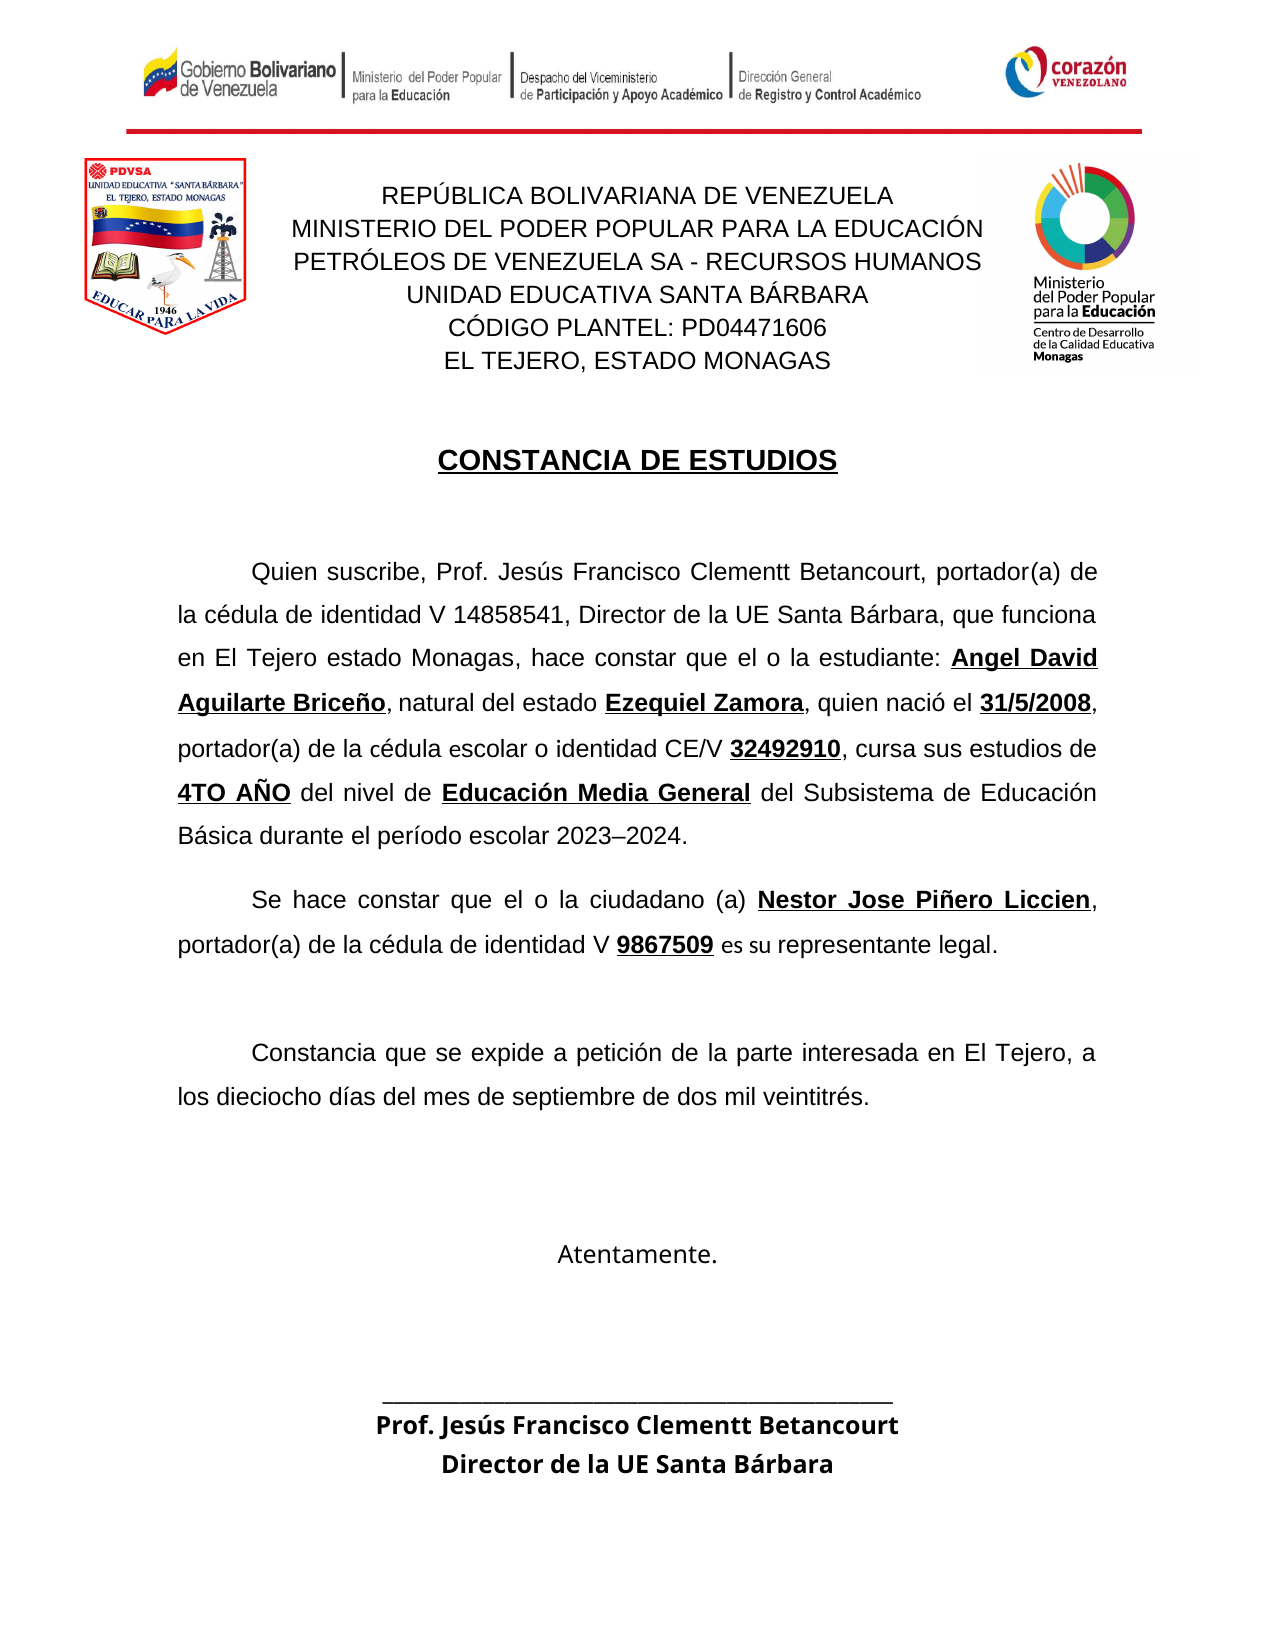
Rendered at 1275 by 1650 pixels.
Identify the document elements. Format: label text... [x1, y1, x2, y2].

text Se hace constar que el o la ciudadano (a) Nestor Jose Piñero Liccien, portador(a) de la cédula de identidad V 9867509 es su representante legal. [177, 885, 1098, 959]
picture [126, 11, 1142, 134]
subtitle MINISTERIO DEL PODER POPULAR PARA LA EDUCACIÓN [252, 214, 978, 242]
picture [79, 158, 252, 335]
text UNIDAD EDUCATIVA SANTA BÁRBARA [252, 280, 978, 308]
text Atentamente. [177, 1237, 1098, 1271]
text Constancia que se expide a petición de la parte interesada en El Tejero, a los dieciocho días del mes de septiembre de dos mil veintitrés. [177, 1038, 1098, 1110]
picture [978, 153, 1200, 377]
text ______________________________________________ [177, 1373, 1098, 1407]
text EL TEJERO, ESTADO MONAGAS [177, 346, 978, 374]
text Prof. Jesús Francisco Clementt Betancourt [177, 1407, 1098, 1441]
text Quien suscribe, Prof. Jesús Francisco Clementt Betancourt, portador(a) de la cédula de identidad V 14858541, Director de la UE Santa Bárbara, que funciona en El Tejero estado Monagas, hace constar que el o la estudiante: Angel David Aguilarte Briceño, natural del estado Ezequiel Zamora, quien nació el 31/5/2008, portador(a) de la cédula escolar o identidad CE/V 32492910, cursa sus estudios de 4TO AÑO del nivel de Educación Media General del Subsistema de Educación Básica durante el período escolar 2023–2024. [177, 557, 1098, 849]
subtitle PETRÓLEOS DE VENEZUELA SA - RECURSOS HUMANOS [252, 247, 978, 275]
subtitle CONSTANCIA DE ESTUDIOS [177, 443, 1098, 476]
text Director de la UE Santa Bárbara [177, 1447, 1098, 1481]
text CÓDIGO PLANTEL: PD04471606 [177, 313, 978, 341]
subtitle REPÚBLICA BOLIVARIANA DE VENEZUELA [252, 181, 978, 209]
